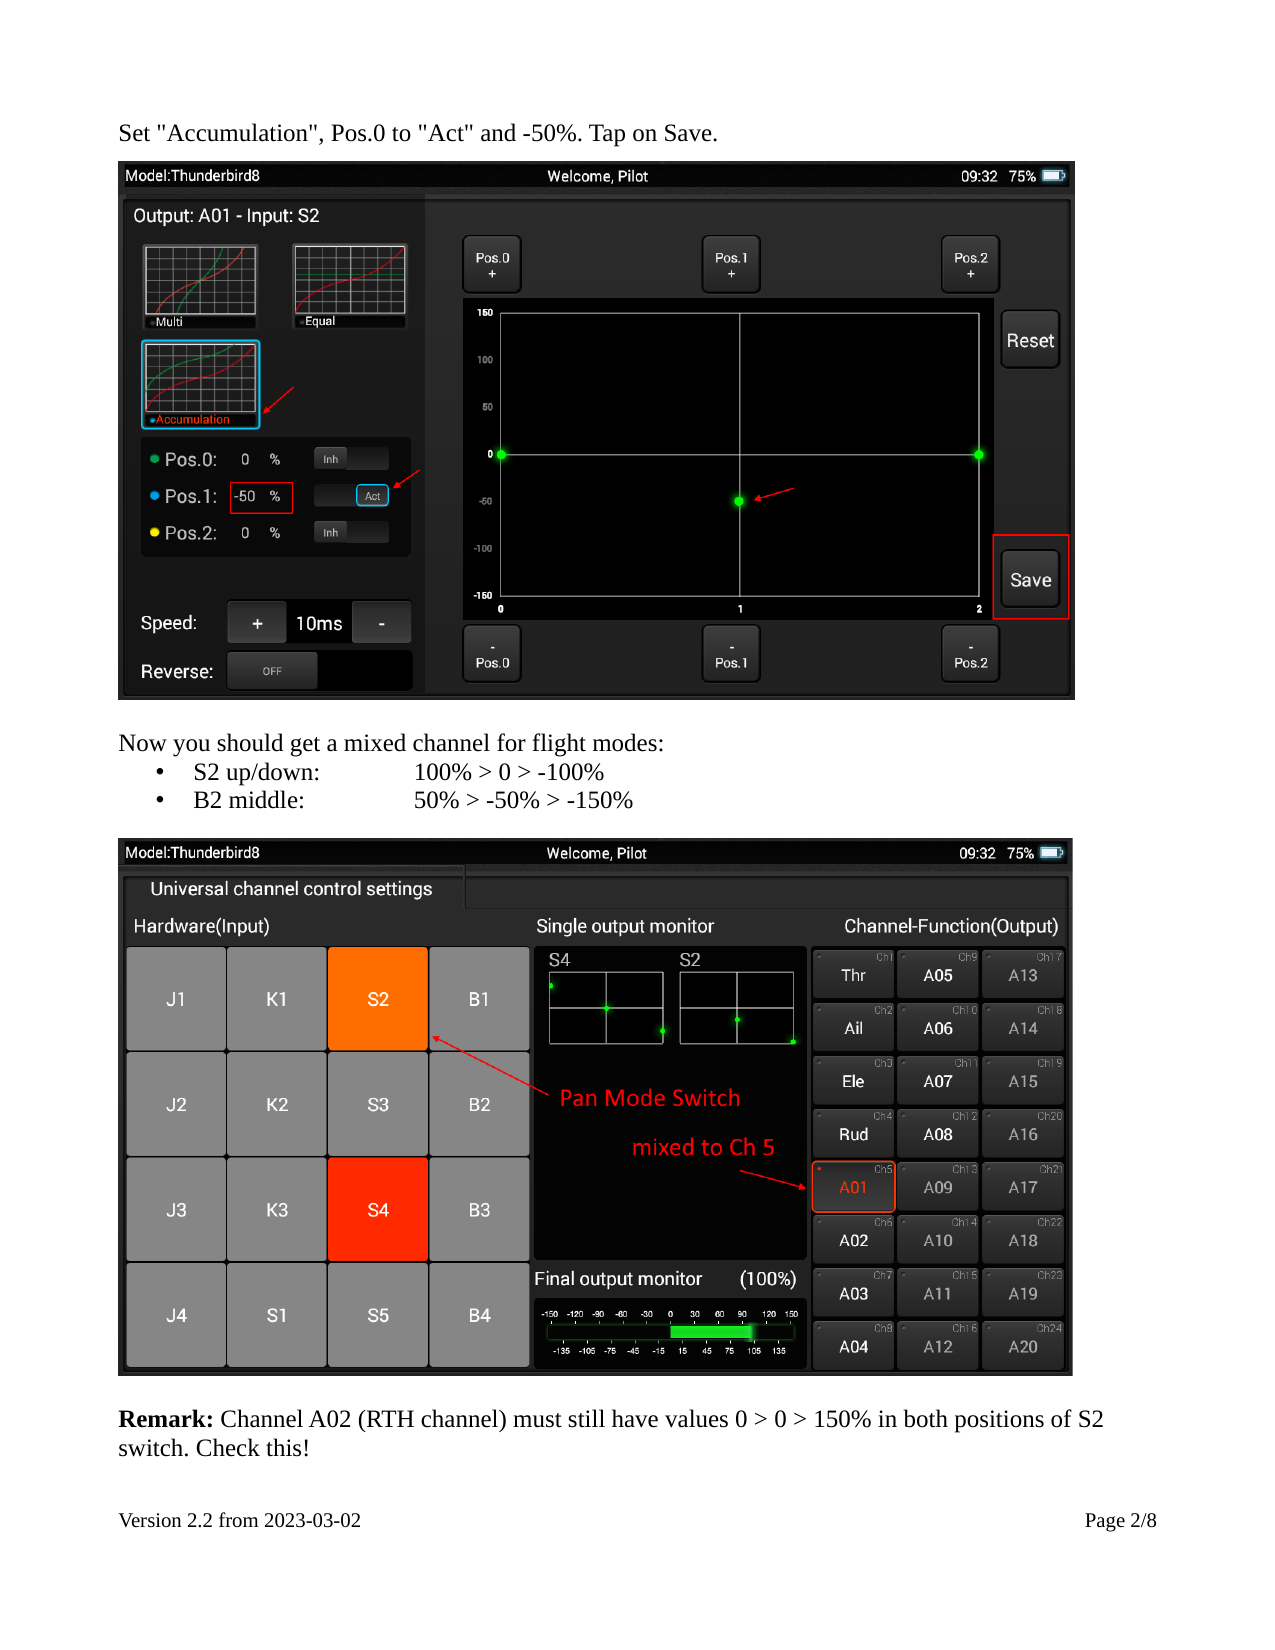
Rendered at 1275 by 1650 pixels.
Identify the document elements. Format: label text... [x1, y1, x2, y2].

text Remark: Channel A02 (RTH channel) must still have values 0 > 0 > 150% in both positions of S2 switch. Check this! [118, 1404, 1157, 1462]
list B2 middle: 50% > -50% > -150% [156, 786, 1157, 814]
list S2 up/down: 100% > 0 > -100% [156, 757, 1157, 786]
text Now you should get a mixed channel for flight modes: [118, 728, 1157, 757]
picture [118, 161, 1075, 700]
picture [118, 838, 1073, 1376]
text Set "Accumulation", Pos.0 to "Act" and -50%. Tap on Save. [118, 118, 1157, 147]
